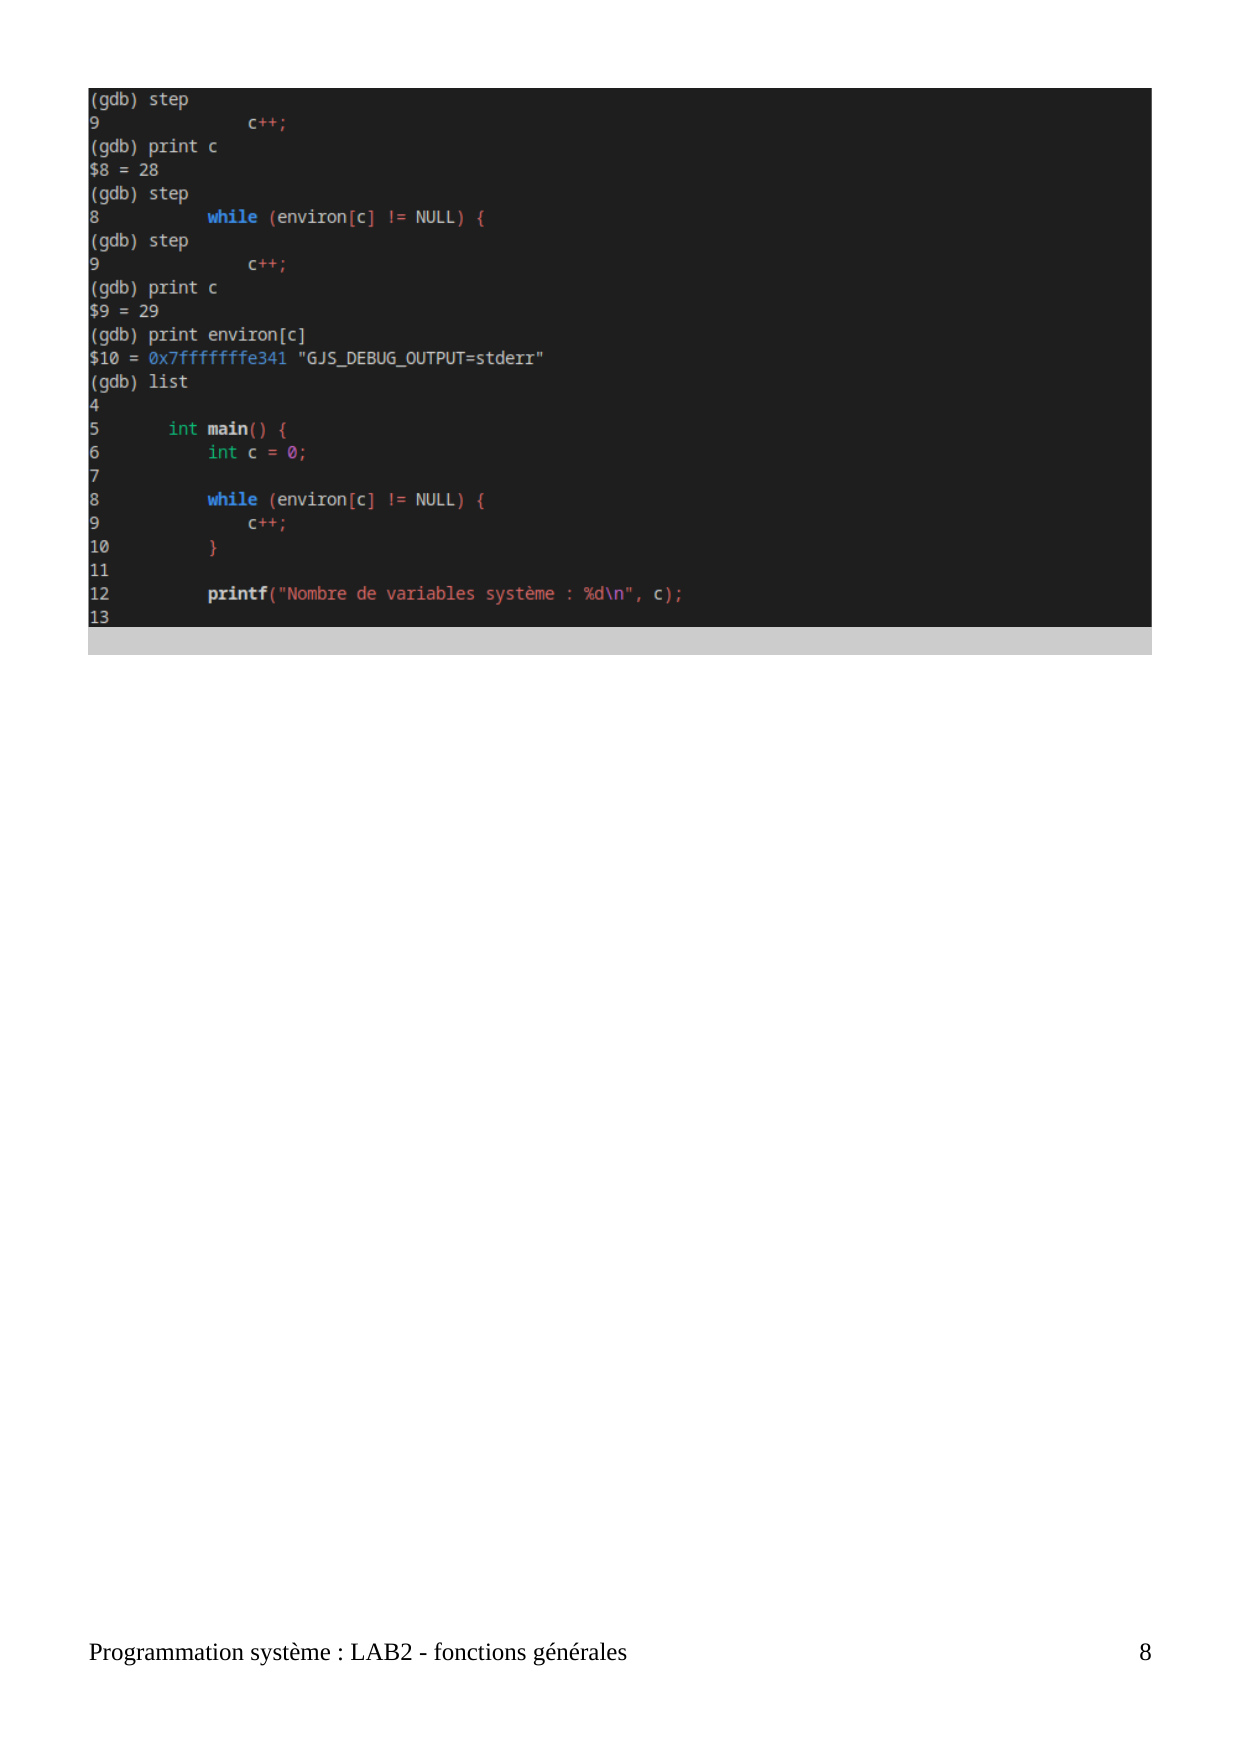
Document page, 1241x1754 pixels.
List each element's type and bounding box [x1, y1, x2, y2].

picture [88, 88, 1152, 627]
